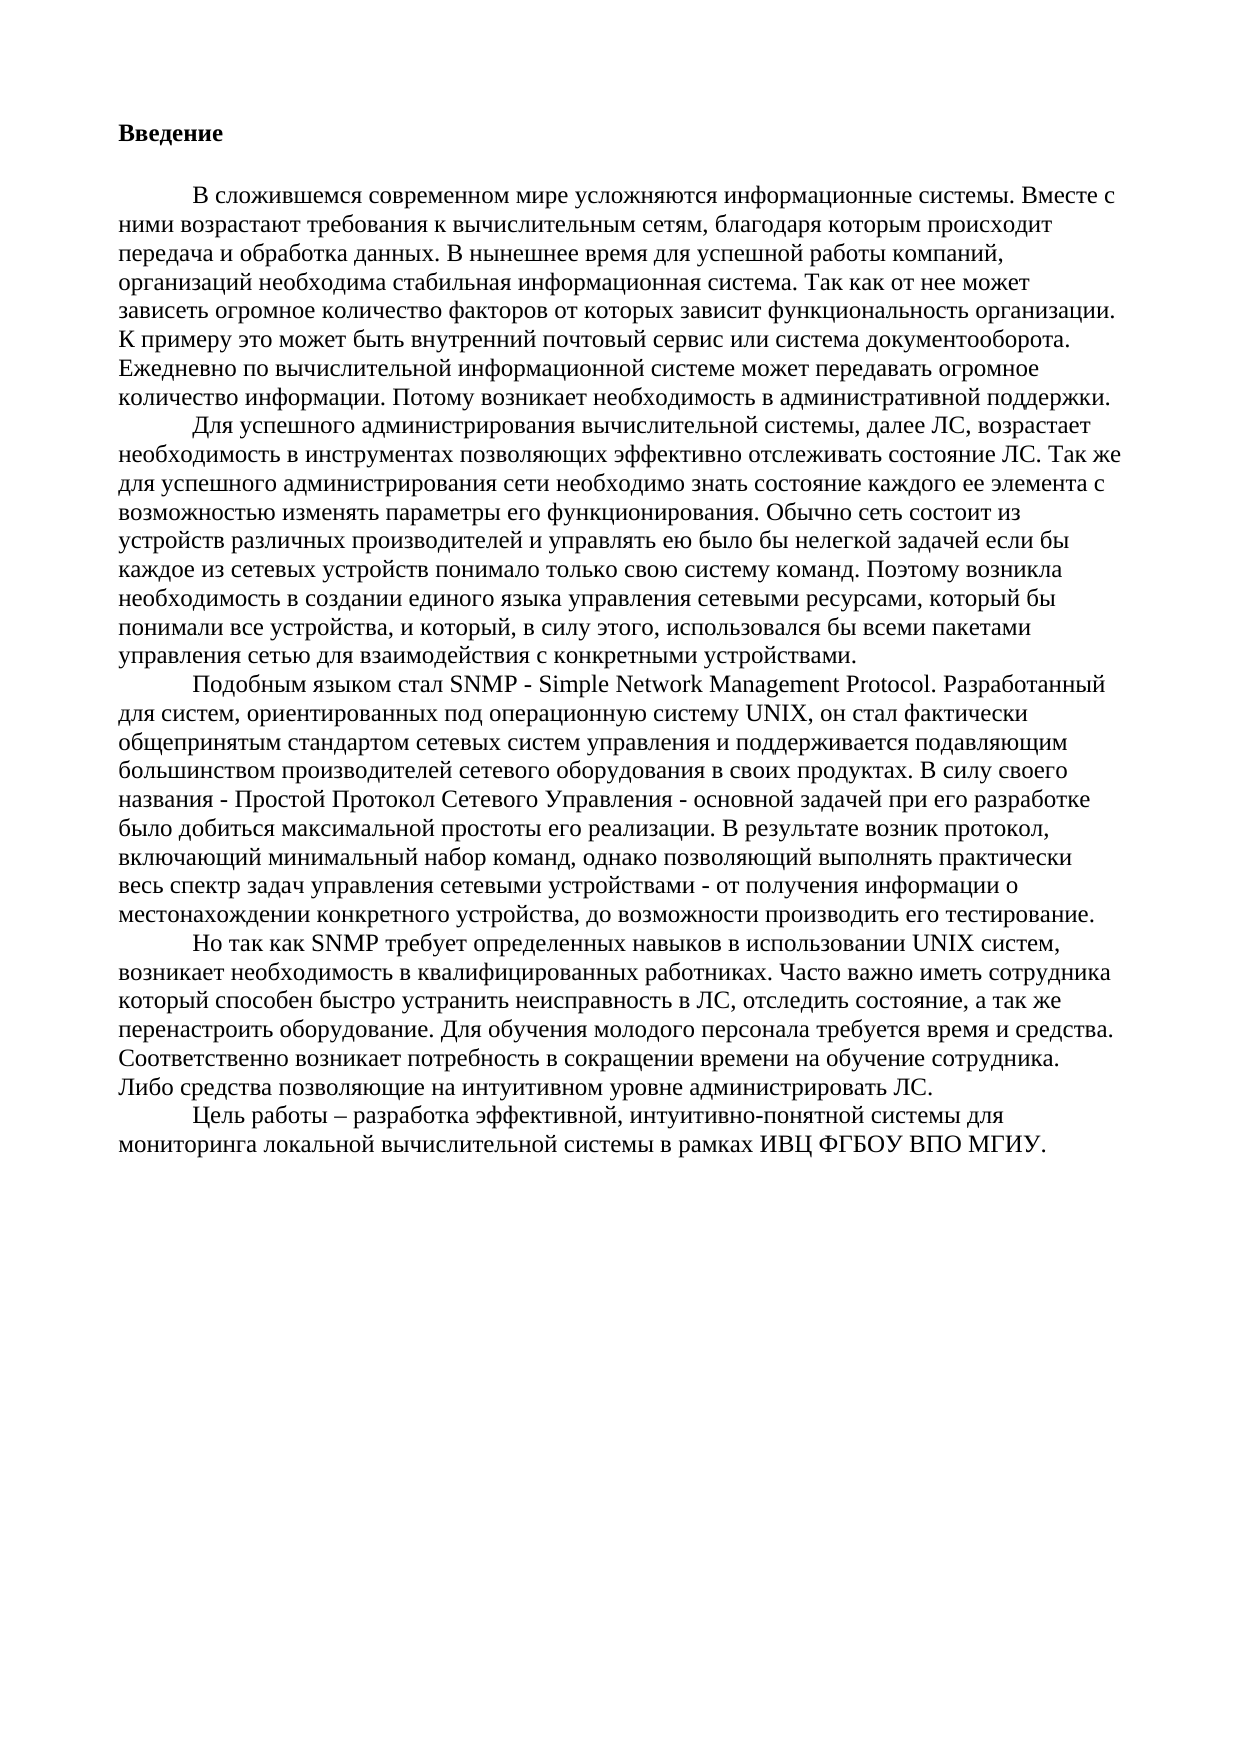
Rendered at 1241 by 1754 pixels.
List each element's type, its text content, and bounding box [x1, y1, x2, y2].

text Но так как SNMP требует определенных навыков в использовании UNIX систем, возникает необходимость в квалифицированных работниках. Часто важно иметь сотрудника который способен быстро устранить неисправность в ЛС, отследить состояние, а так же перенастроить оборудование. Для обучения молодого персонала требуется время и средства. Соответственно возникает потребность в сокращении времени на обучение сотрудника. Либо средства позволяющие на интуитивном уровне администрировать ЛС. [118, 928, 1122, 1100]
text каждое из сетевых устройств понимало только свою систему команд. Поэтому возникла необходимость в создании единого языка управления сетевыми ресурсами, который бы понимали все устройства, и который, в силу этого, использовался бы всеми пакетами управления сетью для взаимодействия с конкретными устройствами. [118, 554, 1122, 669]
text Подобным языком стал SNMP - Simple Network Management Protocol. Разработанный для систем, ориентированных под операционную систему UNIX, он стал фактически общепринятым стандартом сетевых систем управления и поддерживается подавляющим большинством производителей сетевого оборудования в своих продуктах. В силу своего названия - Простой Протокол Сетевого Управления - основной задачей при его разработке [118, 669, 1122, 813]
text Ежедневно по вычислительной информационной системе может передавать огромное количество информации. Потому возникает необходимость в административной поддержки. [118, 353, 1122, 410]
text Для успешного администрирования вычислительной системы, далее ЛС, возрастает необходимость в инструментах позволяющих эффективно отслеживать состояние ЛС. Так же для успешного администрирования сети необходимо знать состояние каждого ее элемента с возможностью изменять параметры его функционирования. Обычно сеть состоит из устройств различных производителей и управлять ею было бы нелегкой задачей если бы [118, 410, 1122, 554]
text Цель работы – разработка эффективной, интуитивно-понятной системы для мониторинга локальной вычислительной системы в рамках ИВЦ ФГБОУ ВПО МГИУ. [118, 1100, 1122, 1158]
text В сложившемся современном мире усложняются информационные системы. Вместе с ними возрастают требования к вычислительным сетям, благодаря которым происходит передача и обработка данных. В нынешнее время для успешной работы компаний, организаций необходима стабильная информационная система. Так как от нее может зависеть огромное количество факторов от которых зависит функциональность организации. К примеру это может быть внутренний почтовый сервис или система документооборота. [118, 180, 1122, 353]
text было добиться максимальной простоты его реализации. В результате возник протокол, включающий минимальный набор команд, однако позволяющий выполнять практически весь спектр задач управления сетевыми устройствами - от получения информации о местонахождении конкретного устройства, до возможности производить его тестирование. [118, 813, 1122, 928]
text Введение [118, 118, 1122, 147]
